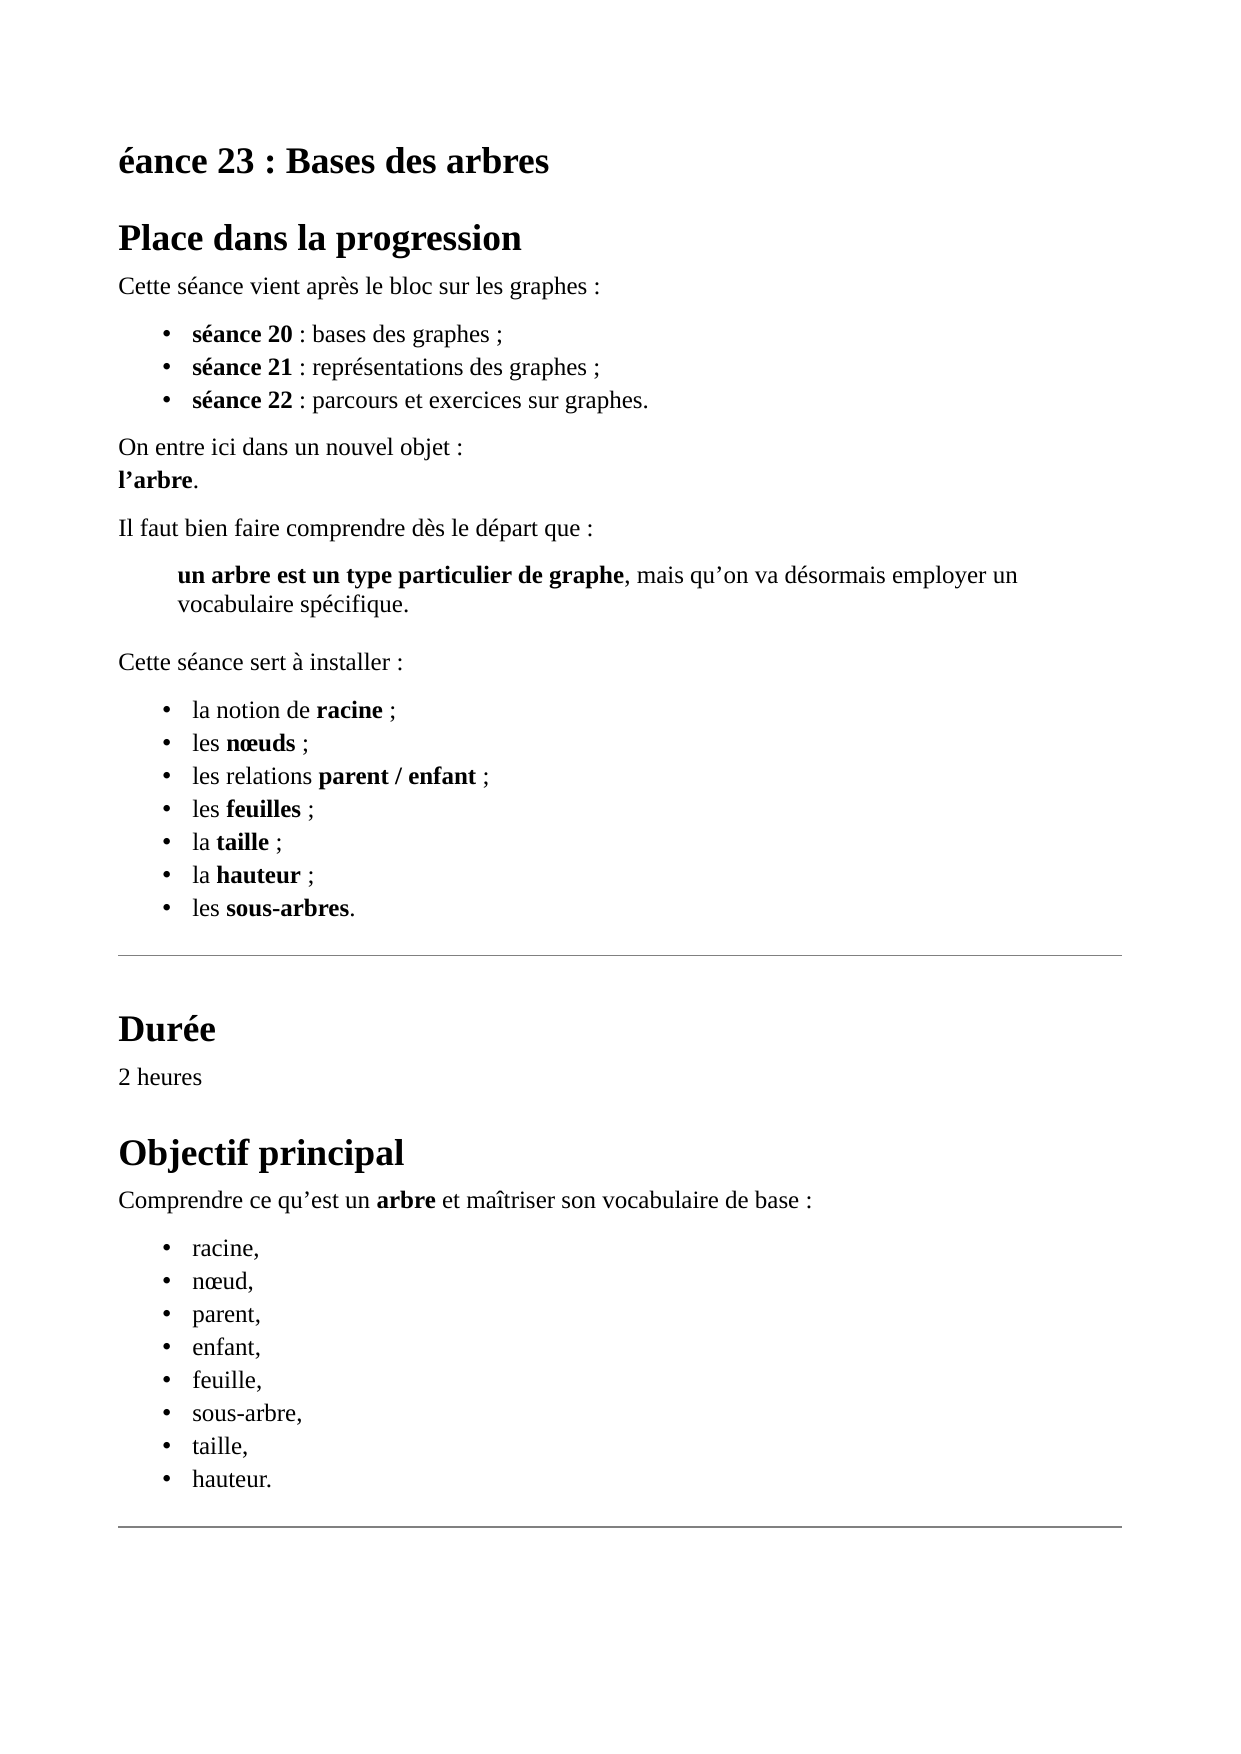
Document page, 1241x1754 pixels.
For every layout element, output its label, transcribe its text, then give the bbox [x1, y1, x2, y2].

list sous-arbre, [162, 1398, 1122, 1427]
list feuille, [162, 1365, 1122, 1394]
list les nœuds ; [162, 728, 1122, 757]
list la notion de racine ; [162, 695, 1122, 724]
list les sous-arbres. [162, 893, 1122, 922]
subtitle éance 23 : Bases des arbres [118, 139, 1122, 182]
list racine, [162, 1233, 1122, 1262]
text Il faut bien faire comprendre dès le départ que : [118, 513, 1122, 542]
text un arbre est un type particulier de graphe, mais qu’on va désormais employer un vocabulaire spécifique. [177, 561, 1063, 618]
list nœud, [162, 1266, 1122, 1295]
text On entre ici dans un nouvel objet : l’arbre. [118, 432, 1122, 494]
subtitle Place dans la progression [118, 215, 1122, 258]
list les feuilles ; [162, 794, 1122, 823]
list parent, [162, 1299, 1122, 1328]
list séance 20 : bases des graphes ; [162, 319, 1122, 347]
list séance 22 : parcours et exercices sur graphes. [162, 385, 1122, 413]
list la taille ; [162, 827, 1122, 856]
subtitle Objectif principal [118, 1130, 1122, 1173]
subtitle Durée [118, 1006, 1122, 1049]
list taille, [162, 1431, 1122, 1460]
text Comprendre ce qu’est un arbre et maîtriser son vocabulaire de base : [118, 1186, 1122, 1214]
text Cette séance sert à installer : [118, 647, 1122, 676]
list enfant, [162, 1332, 1122, 1361]
text 2 heures [118, 1062, 1122, 1090]
list séance 21 : représentations des graphes ; [162, 352, 1122, 380]
text Cette séance vient après le bloc sur les graphes : [118, 271, 1122, 300]
list les relations parent / enfant ; [162, 761, 1122, 790]
list la hauteur ; [162, 860, 1122, 889]
list hauteur. [162, 1464, 1122, 1493]
